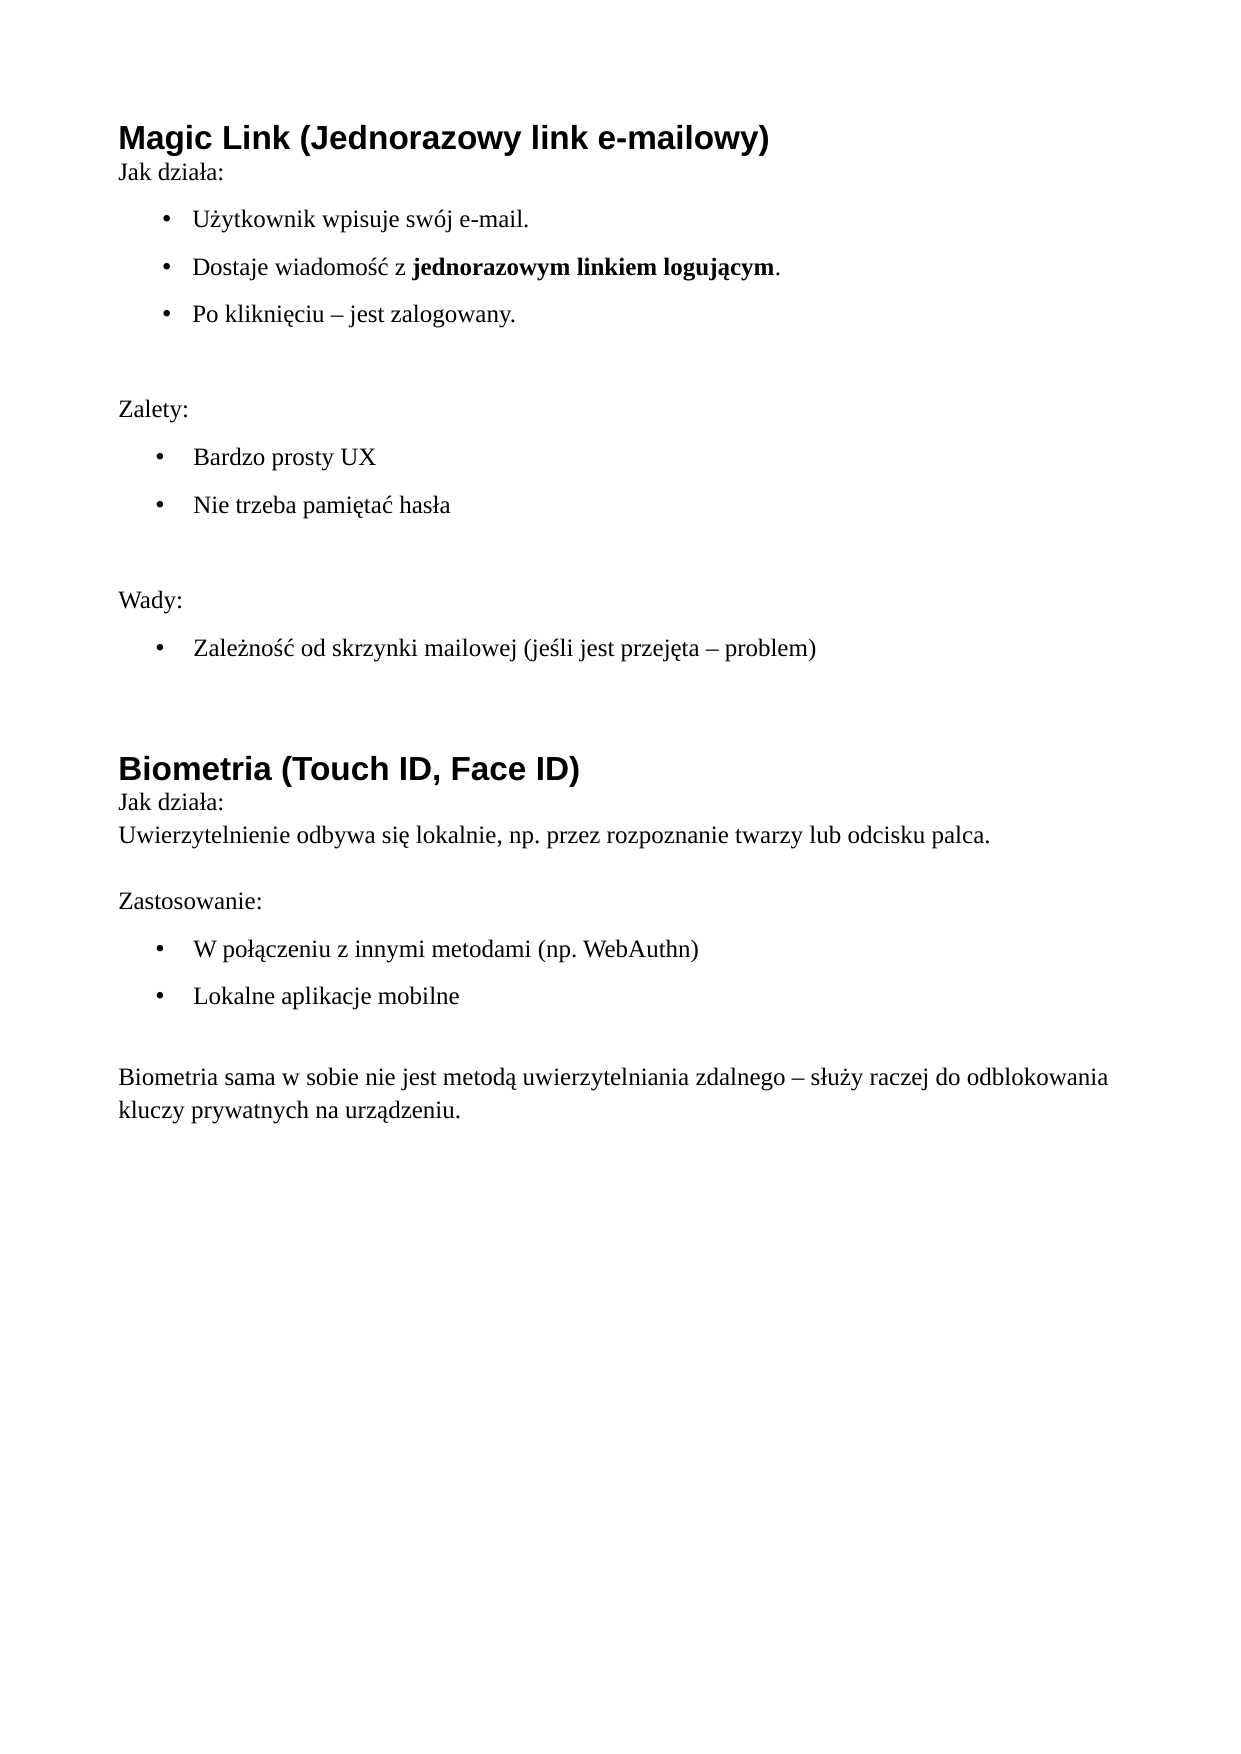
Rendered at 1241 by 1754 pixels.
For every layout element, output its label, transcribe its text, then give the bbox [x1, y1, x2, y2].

list Nie trzeba pamiętać hasła [156, 490, 1122, 518]
list Dostaje wiadomość z jednorazowym linkiem logującym. [162, 252, 1122, 281]
list Użytkownik wpisuje swój e-mail. [162, 204, 1122, 233]
text Zalety: [118, 394, 1122, 423]
list Bardzo prosty UX [156, 442, 1122, 471]
list Lokalne aplikacje mobilne [156, 981, 1122, 1010]
subtitle Biometria (Touch ID, Face ID) [118, 749, 1122, 787]
text Wady: [118, 585, 1122, 614]
text Biometria sama w sobie nie jest metodą uwierzytelniania zdalnego – służy raczej do odblokowania kluczy prywatnych na urządzeniu. [118, 1029, 1122, 1124]
subtitle Magic Link (Jednorazowy link e-mailowy) [118, 118, 1122, 157]
text Jak działa: Uwierzytelnienie odbywa się lokalnie, np. przez rozpoznanie twarzy lub odcisku palca. Zastosowanie: [118, 787, 1122, 915]
list Po kliknięciu – jest zalogowany. [162, 299, 1122, 328]
list Zależność od skrzynki mailowej (jeśli jest przejęta – problem) [156, 633, 1122, 661]
text Jak działa: [118, 157, 1122, 185]
list W połączeniu z innymi metodami (np. WebAuthn) [156, 934, 1122, 962]
